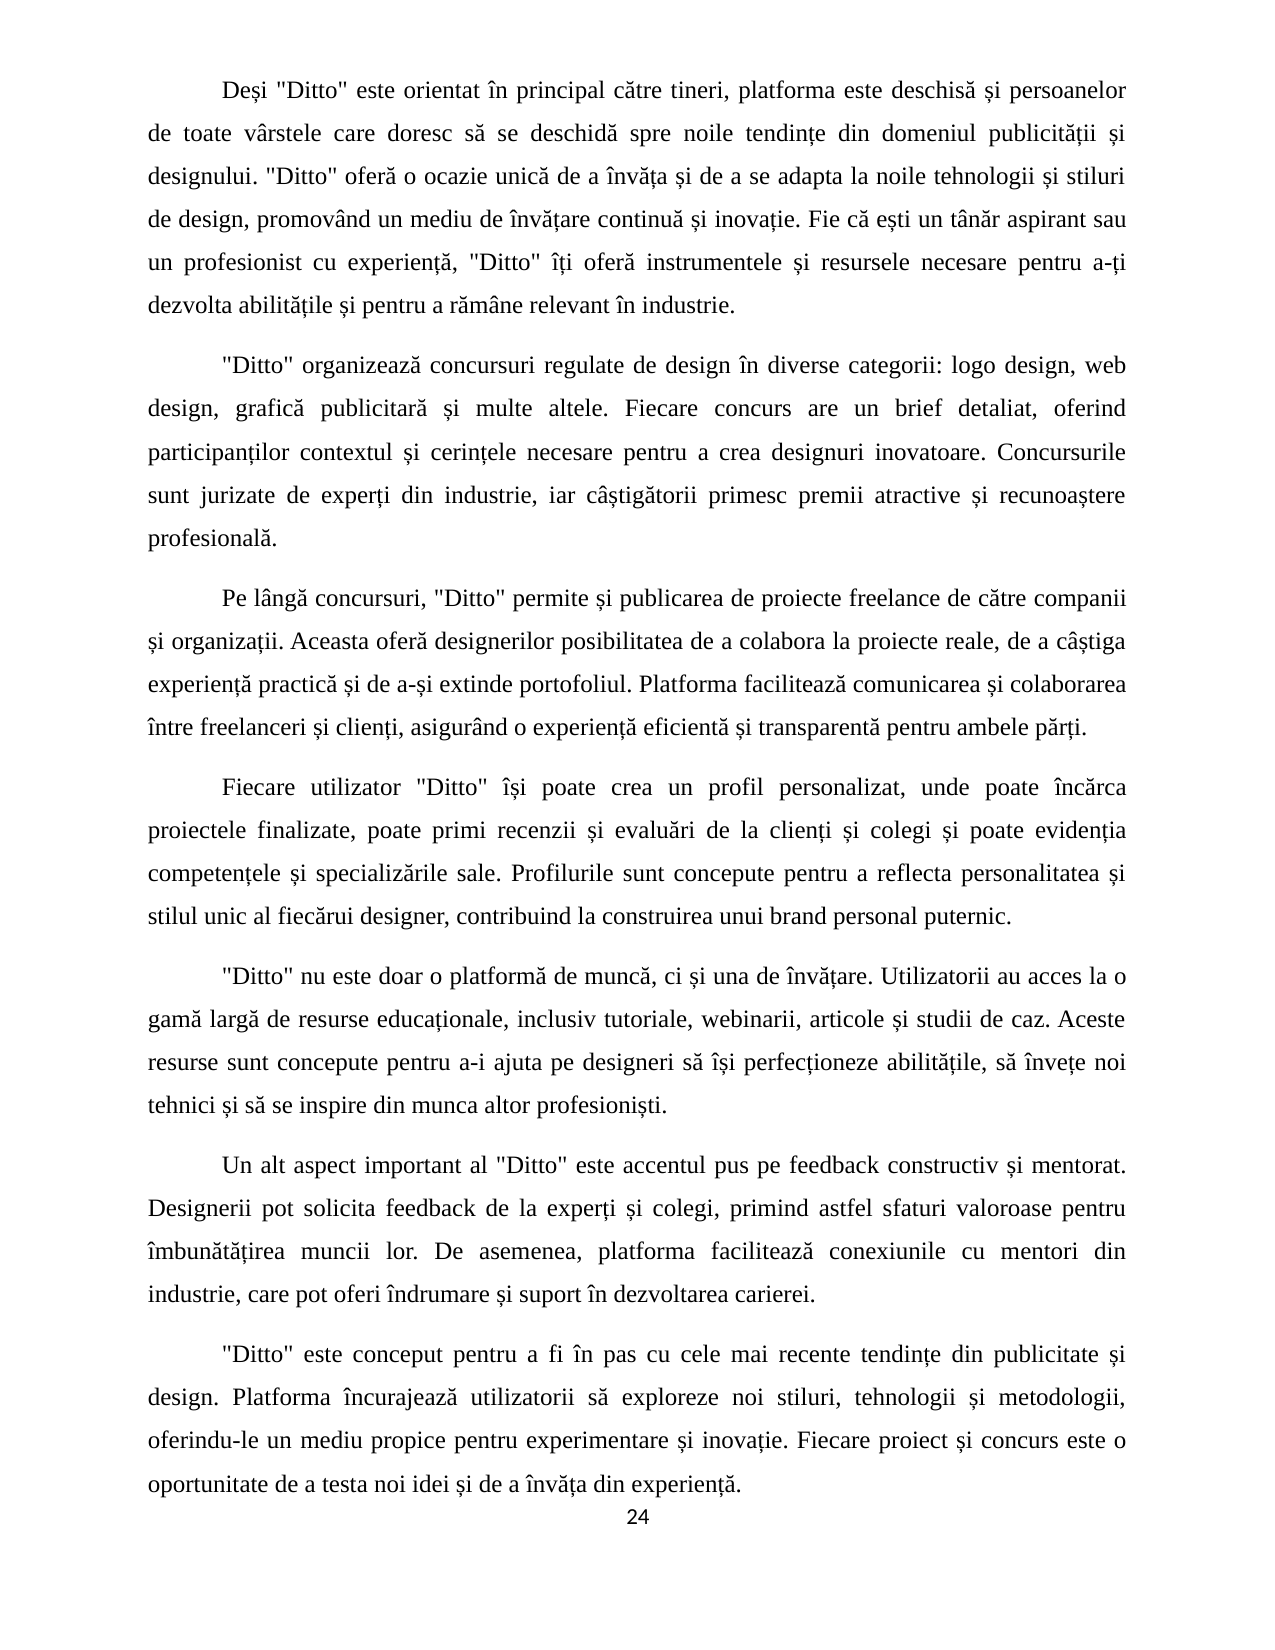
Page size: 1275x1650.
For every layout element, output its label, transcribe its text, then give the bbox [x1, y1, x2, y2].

text Deși "Ditto" este orientat în principal către tineri, platforma este deschisă și persoanelor de toate vârstele care doresc să se deschidă spre noile tendințe din domeniul publicității și designului. "Ditto" oferă o ocazie unică de a învăța și de a se adapta la noile tehnologii și stiluri de design, promovând un mediu de învățare continuă și inovație. Fie că ești un tânăr aspirant sau un profesionist cu experiență, "Ditto" îți oferă instrumentele și resursele necesare pentru a-ți dezvolta abilitățile și pentru a rămâne relevant în industrie. [148, 75, 1127, 319]
text Fiecare utilizator "Ditto" își poate crea un profil personalizat, unde poate încărca proiectele finalizate, poate primi recenzii și evaluări de la clienți și colegi și poate evidenția competențele și specializările sale. Profilurile sunt concepute pentru a reflecta personalitatea și stilul unic al fiecărui designer, contribuind la construirea unui brand personal puternic. [148, 772, 1127, 930]
text "Ditto" nu este doar o platformă de muncă, ci și una de învățare. Utilizatorii au acces la o gamă largă de resurse educaționale, inclusiv tutoriale, webinarii, articole și studii de caz. Aceste resurse sunt concepute pentru a-i ajuta pe designeri să își perfecționeze abilitățile, să învețe noi tehnici și să se inspire din munca altor profesioniști. [148, 961, 1127, 1119]
text Pe lângă concursuri, "Ditto" permite și publicarea de proiecte freelance de către companii și organizații. Aceasta oferă designerilor posibilitatea de a colabora la proiecte reale, de a câștiga experiență practică și de a-și extinde portofoliul. Platforma facilitează comunicarea și colaborarea între freelanceri și clienți, asigurând o experiență eficientă și transparentă pentru ambele părți. [148, 583, 1127, 741]
text "Ditto" organizează concursuri regulate de design în diverse categorii: logo design, web design, grafică publicitară și multe altele. Fiecare concurs are un brief detaliat, oferind participanților contextul și cerințele necesare pentru a crea designuri inovatoare. Concursurile sunt jurizate de experți din industrie, iar câștigătorii primesc premii atractive și recunoaștere profesională. [148, 350, 1127, 552]
text "Ditto" este conceput pentru a fi în pas cu cele mai recente tendințe din publicitate și design. Platforma încurajează utilizatorii să exploreze noi stiluri, tehnologii și metodologii, oferindu-le un mediu propice pentru experimentare și inovație. Fiecare proiect și concurs este o oportunitate de a testa noi idei și de a învăța din experiență. [148, 1339, 1127, 1497]
text Un alt aspect important al "Ditto" este accentul pus pe feedback constructiv și mentorat. Designerii pot solicita feedback de la experți și colegi, primind astfel sfaturi valoroase pentru îmbunătățirea muncii lor. De asemenea, platforma facilitează conexiunile cu mentori din industrie, care pot oferi îndrumare și suport în dezvoltarea carierei. [148, 1150, 1127, 1308]
